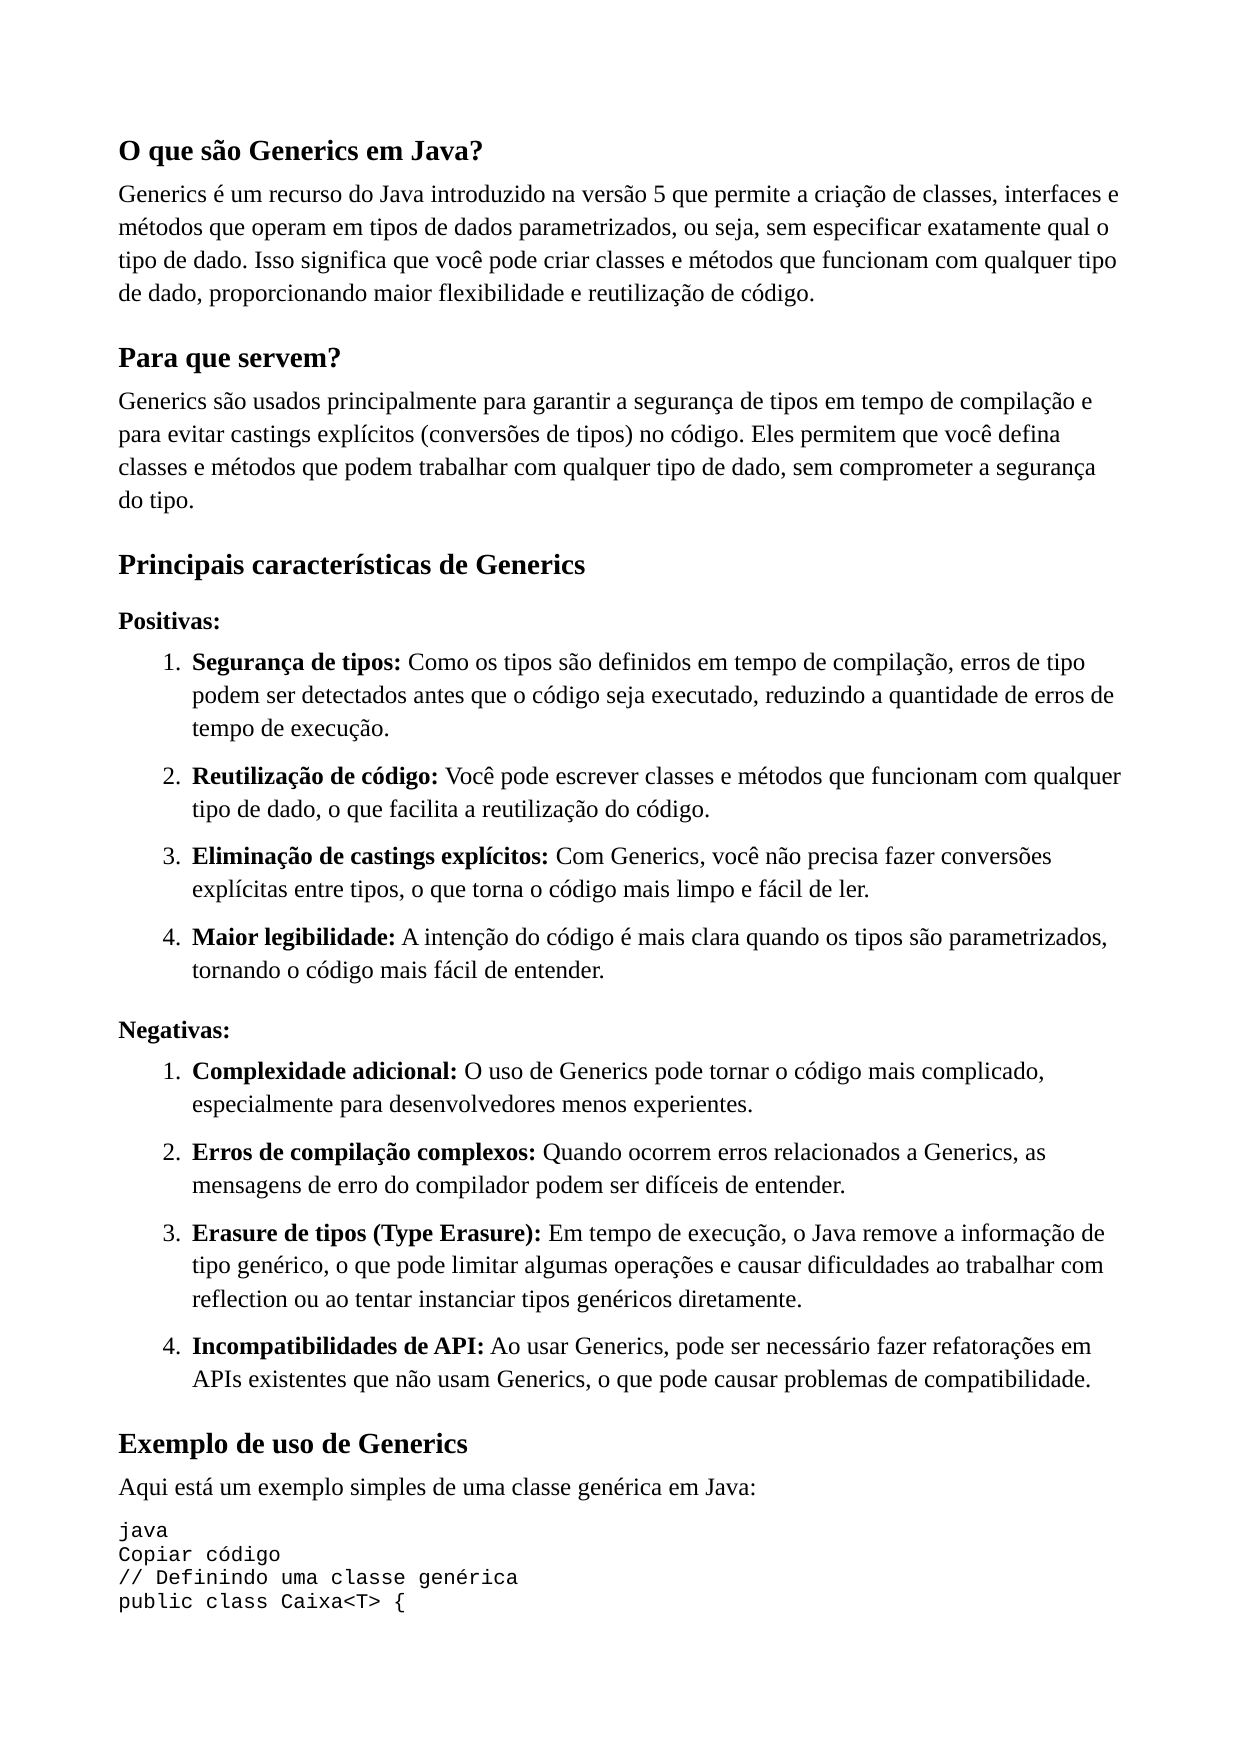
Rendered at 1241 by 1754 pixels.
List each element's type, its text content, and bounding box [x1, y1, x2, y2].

subtitle Positivas: [118, 606, 1122, 634]
list Erasure de tipos (Type Erasure): Em tempo de execução, o Java remove a informação de tipo genérico, o que pode limitar algumas operações e causar dificuldades ao trabalhar com reflection ou ao tentar instanciar tipos genéricos diretamente. [162, 1218, 1122, 1312]
list Complexidade adicional: O uso de Generics pode tornar o código mais complicado, especialmente para desenvolvedores menos experientes. [162, 1056, 1122, 1118]
text Aqui está um exemplo simples de uma classe genérica em Java: [118, 1472, 1122, 1501]
text Generics é um recurso do Java introduzido na versão 5 que permite a criação de classes, interfaces e métodos que operam em tipos de dados parametrizados, ou seja, sem especificar exatamente qual o tipo de dado. Isso significa que você pode criar classes e métodos que funcionam com qualquer tipo de dado, proporcionando maior flexibilidade e reutilização de código. [118, 179, 1122, 307]
list Incompatibilidades de API: Ao usar Generics, pode ser necessário fazer refatorações em APIs existentes que não usam Generics, o que pode causar problemas de compatibilidade. [162, 1331, 1122, 1393]
subtitle Para que servem? [118, 340, 1122, 373]
text Generics são usados principalmente para garantir a segurança de tipos em tempo de compilação e para evitar castings explícitos (conversões de tipos) no código. Eles permitem que você defina classes e métodos que podem trabalhar com qualquer tipo de dado, sem comprometer a segurança do tipo. [118, 386, 1122, 514]
text java [118, 1520, 1122, 1544]
list Erros de compilação complexos: Quando ocorrem erros relacionados a Generics, as mensagens de erro do compilador podem ser difíceis de entender. [162, 1137, 1122, 1199]
list Segurança de tipos: Como os tipos são definidos em tempo de compilação, erros de tipo podem ser detectados antes que o código seja executado, reduzindo a quantidade de erros de tempo de execução. [162, 647, 1122, 742]
text public class Caixa<T> { [118, 1591, 1122, 1615]
subtitle Exemplo de uso de Generics [118, 1426, 1122, 1460]
subtitle Principais características de Generics [118, 547, 1122, 581]
list Maior legibilidade: A intenção do código é mais clara quando os tipos são parametrizados, tornando o código mais fácil de entender. [162, 922, 1122, 984]
text Copiar código [118, 1544, 1122, 1567]
text // Definindo uma classe genérica [118, 1567, 1122, 1591]
list Eliminação de castings explícitos: Com Generics, você não precisa fazer conversões explícitas entre tipos, o que torna o código mais limpo e fácil de ler. [162, 841, 1122, 903]
subtitle Negativas: [118, 1015, 1122, 1044]
subtitle O que são Generics em Java? [118, 133, 1122, 166]
list Reutilização de código: Você pode escrever classes e métodos que funcionam com qualquer tipo de dado, o que facilita a reutilização do código. [162, 761, 1122, 822]
